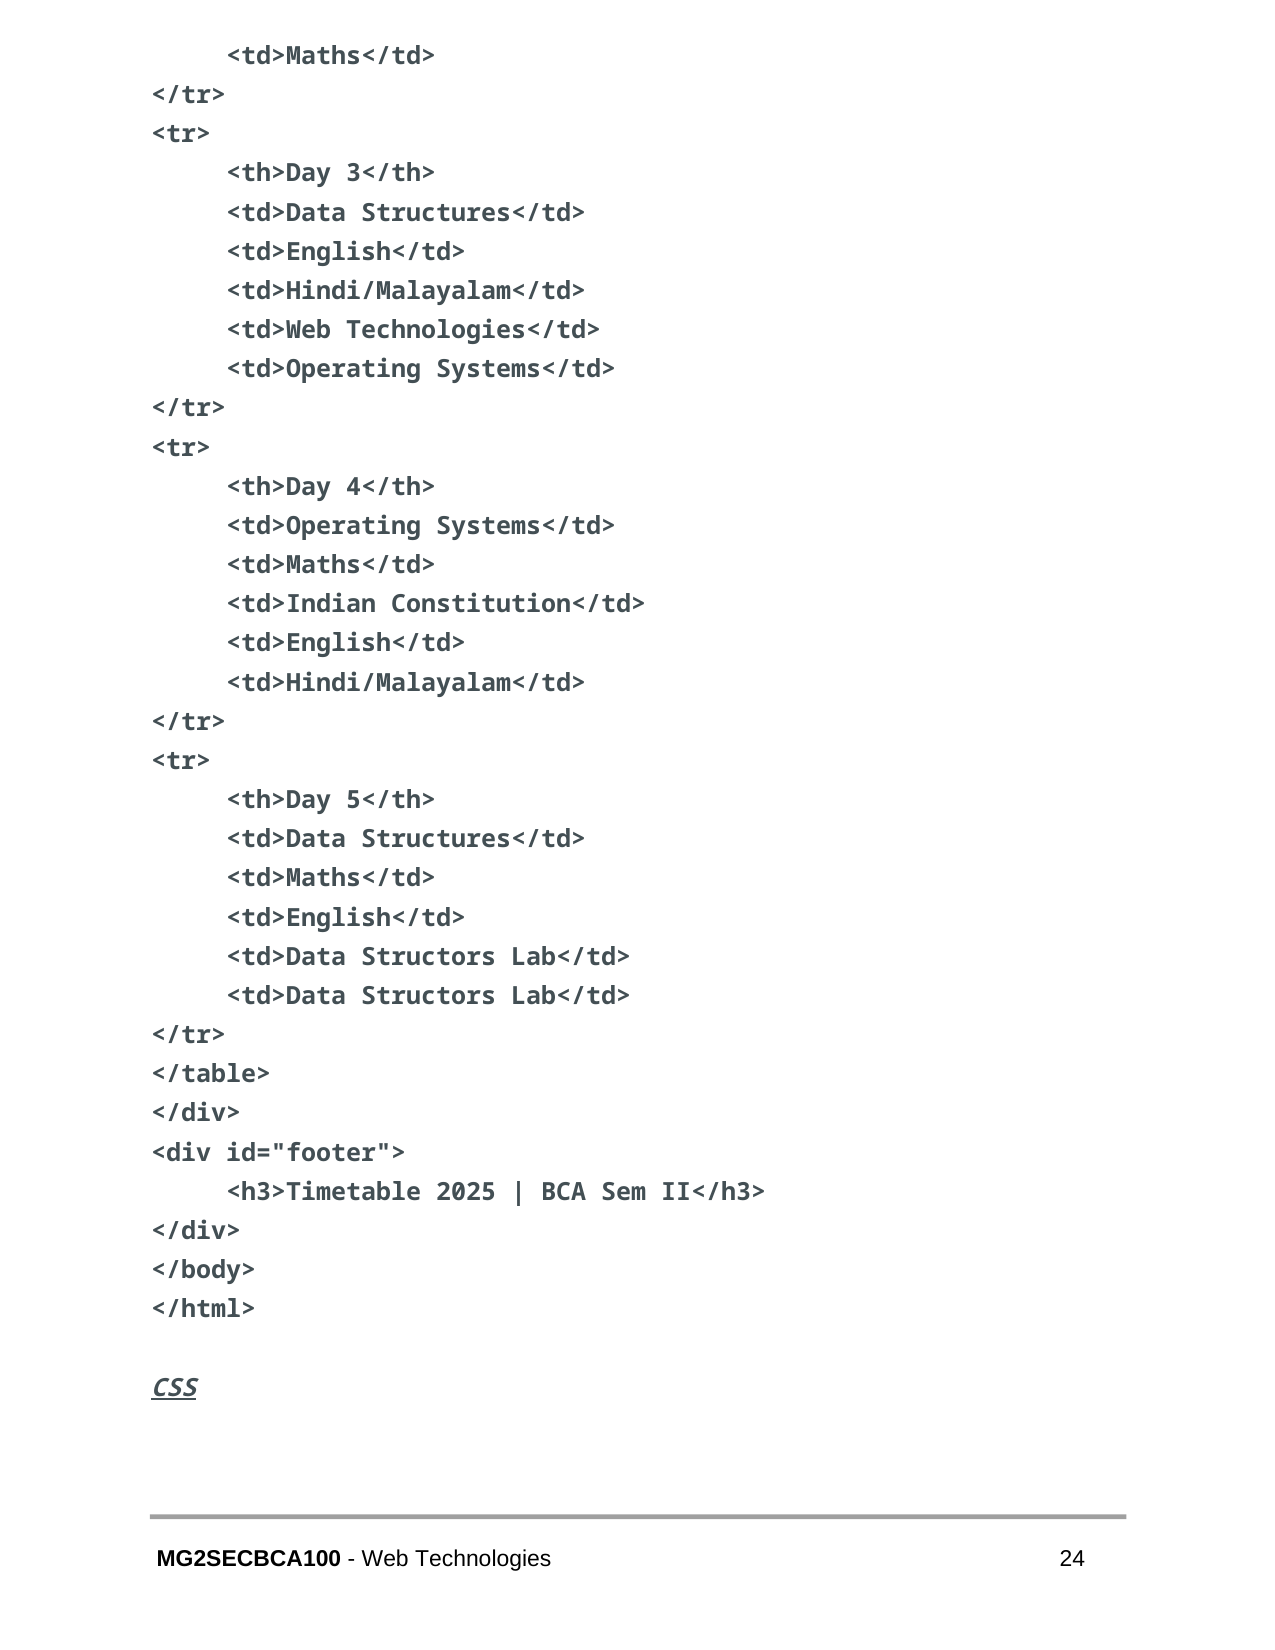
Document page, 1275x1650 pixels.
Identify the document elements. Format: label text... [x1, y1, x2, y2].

table_header <td>Maths</td> </tr> <tr> <th>Day 3</th> <td>Data Structures</td> <td>English</td> <td>Hindi/Malayalam</td> <td>Web Technologies</td> <td>Operating Systems</td> </tr> <tr> <th>Day 4</th> <td>Operating Systems</td> <td>Maths</td> <td>Indian Constitution</td> <td>English</td> <td>Hindi/Malayalam</td> </tr> <tr> <th>Day 5</th> <td>Data Structures</td> <td>Maths</td> <td>English</td> <td>Data Structors Lab</td> <td>Data Structors Lab</td> </tr> </table> </div> <div id="footer"> <h3>Timetable 2025 | BCA Sem II</h3> </div> </body> </html> CSS [140, 38, 1114, 1447]
